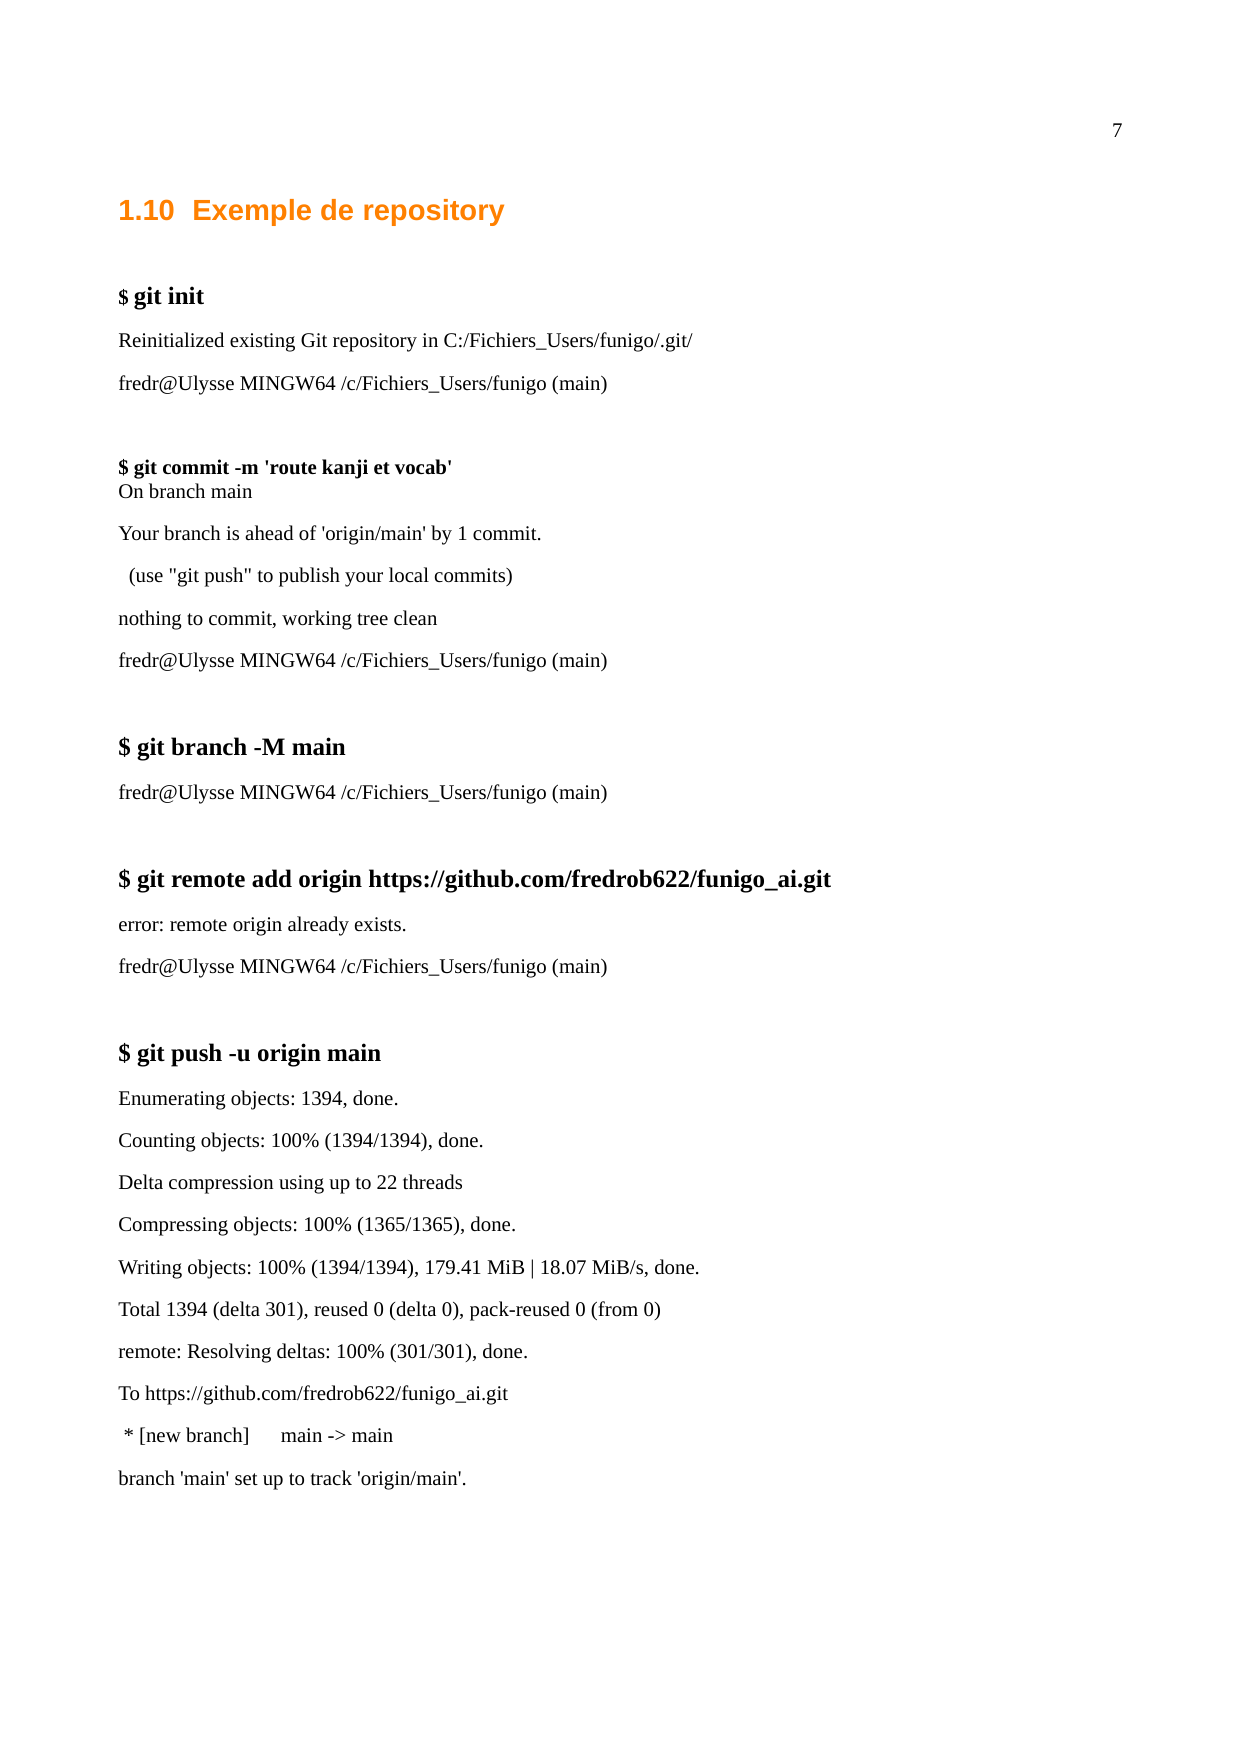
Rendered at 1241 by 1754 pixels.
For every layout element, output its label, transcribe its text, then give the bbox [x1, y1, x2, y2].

text $ git commit -m 'route kanji et vocab' [118, 455, 1122, 479]
text fredr@Ulysse MINGW64 /c/Fichiers_Users/funigo (main) [118, 780, 1122, 804]
text (use "git push" to publish your local commits) [118, 563, 1122, 587]
text $ git branch -M main [118, 732, 1122, 761]
subtitle Exemple de repository [118, 192, 1122, 226]
text fredr@Ulysse MINGW64 /c/Fichiers_Users/funigo (main) [118, 371, 1122, 394]
text Enumerating objects: 1394, done. [118, 1086, 1122, 1110]
text nothing to commit, working tree clean [118, 606, 1122, 629]
text Your branch is ahead of 'origin/main' by 1 commit. [118, 521, 1122, 545]
text Writing objects: 100% (1394/1394), 179.41 MiB | 18.07 MiB/s, done. [118, 1254, 1122, 1279]
text To https://github.com/fredrob622/funigo_ai.git [118, 1381, 1122, 1405]
text $ git init [118, 281, 1122, 309]
text Delta compression using up to 22 threads [118, 1170, 1122, 1194]
text fredr@Ulysse MINGW64 /c/Fichiers_Users/funigo (main) [118, 954, 1122, 978]
text $ git push -u origin main [118, 1038, 1122, 1067]
text Total 1394 (delta 301), reused 0 (delta 0), pack-reused 0 (from 0) [118, 1297, 1122, 1321]
text $ git remote add origin https://github.com/fredrob622/funigo_ai.git [118, 864, 1122, 893]
text remote: Resolving deltas: 100% (301/301), done. [118, 1339, 1122, 1363]
text Compressing objects: 100% (1365/1365), done. [118, 1212, 1122, 1236]
text On branch main [118, 479, 1122, 503]
text error: remote origin already exists. [118, 912, 1122, 936]
text Counting objects: 100% (1394/1394), done. [118, 1128, 1122, 1152]
text fredr@Ulysse MINGW64 /c/Fichiers_Users/funigo (main) [118, 648, 1122, 672]
text Reinitialized existing Git repository in C:/Fichiers_Users/funigo/.git/ [118, 328, 1122, 352]
text branch 'main' set up to track 'origin/main'. [118, 1466, 1122, 1489]
text * [new branch] main -> main [118, 1423, 1122, 1447]
